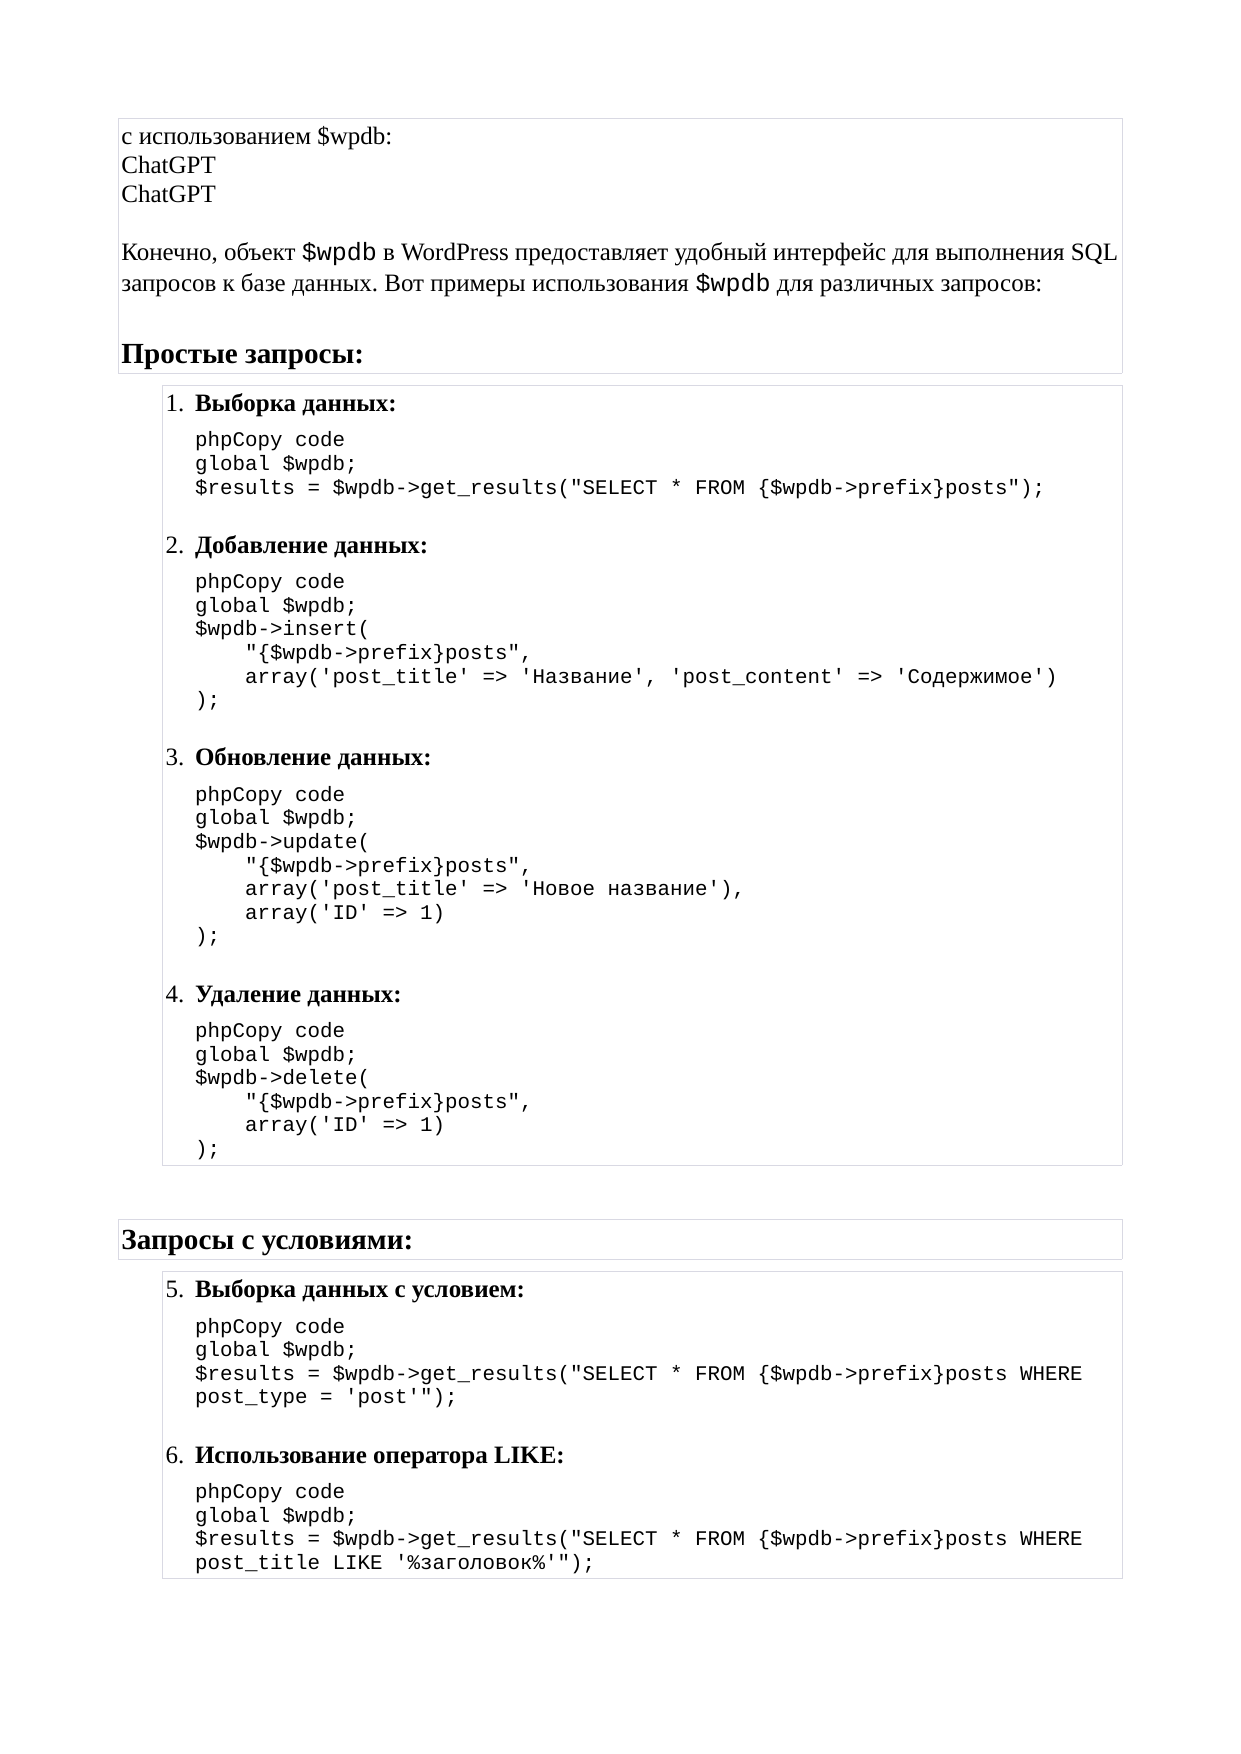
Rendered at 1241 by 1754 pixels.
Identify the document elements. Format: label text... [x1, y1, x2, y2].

text ChatGPT [119, 147, 1122, 176]
list ); [163, 686, 1122, 713]
list $results = $wpdb->get_results("SELECT * FROM {$wpdb->prefix}posts WHERE post_type = 'post'"); [163, 1360, 1122, 1410]
list phpCopy code [163, 1478, 1122, 1502]
list array('ID' => 1) [163, 899, 1122, 922]
list global $wpdb; [163, 450, 1122, 474]
subtitle Запросы с условиями: [119, 1220, 1122, 1259]
text ChatGPT [119, 176, 1122, 207]
list "{$wpdb->prefix}posts", [163, 1088, 1122, 1111]
list array('post_title' => 'Новое название'), [163, 875, 1122, 899]
list $wpdb->update( [163, 828, 1122, 852]
list global $wpdb; [163, 1041, 1122, 1064]
list array('ID' => 1) [163, 1111, 1122, 1135]
list Добавление данных: [163, 527, 1122, 558]
list Выборка данных с условием: [163, 1272, 1122, 1303]
list phpCopy code [163, 568, 1122, 592]
list global $wpdb; [163, 1502, 1122, 1525]
list array('post_title' => 'Название', 'post_content' => 'Содержимое') [163, 663, 1122, 686]
list $wpdb->insert( [163, 615, 1122, 639]
list Использование оператора LIKE: [163, 1437, 1122, 1468]
text Конечно, объект $wpdb в WordPress предоставляет удобный интерфейс для выполнения SQL запросов к базе данных. Вот примеры использования $wpdb для различных запросов: [119, 234, 1122, 298]
subtitle Простые запросы: [119, 333, 1122, 373]
text с использованием $wpdb: [119, 119, 1122, 147]
list $results = $wpdb->get_results("SELECT * FROM {$wpdb->prefix}posts"); [163, 474, 1122, 500]
list ); [163, 1135, 1122, 1165]
list Выборка данных: [163, 386, 1122, 417]
list phpCopy code [163, 1313, 1122, 1336]
list global $wpdb; [163, 1336, 1122, 1360]
list $results = $wpdb->get_results("SELECT * FROM {$wpdb->prefix}posts WHERE post_title LIKE '%заголовок%'"); [163, 1525, 1122, 1578]
list phpCopy code [163, 1017, 1122, 1041]
list ); [163, 922, 1122, 949]
list $wpdb->delete( [163, 1064, 1122, 1088]
list global $wpdb; [163, 592, 1122, 615]
list global $wpdb; [163, 804, 1122, 828]
list "{$wpdb->prefix}posts", [163, 639, 1122, 663]
list phpCopy code [163, 781, 1122, 804]
list Обновление данных: [163, 739, 1122, 771]
list Удаление данных: [163, 976, 1122, 1007]
list phpCopy code [163, 426, 1122, 450]
list "{$wpdb->prefix}posts", [163, 852, 1122, 875]
